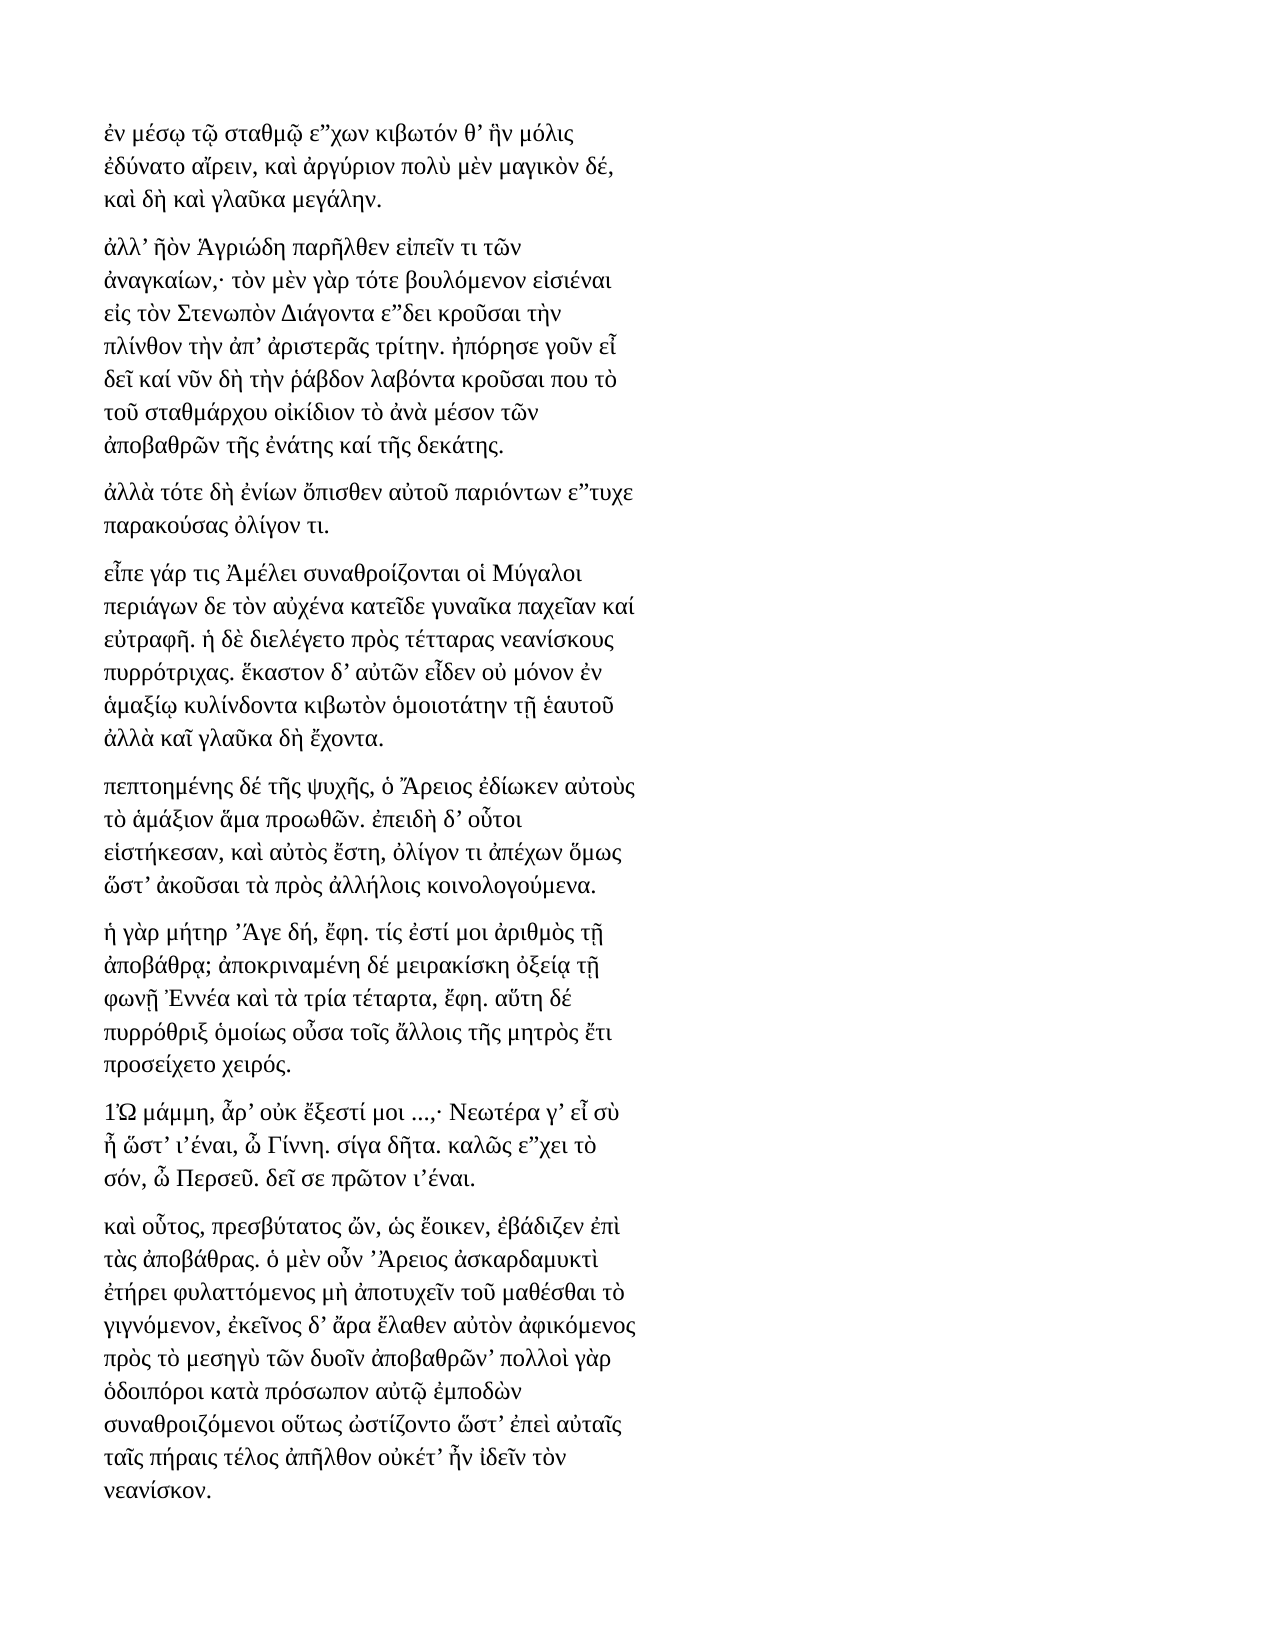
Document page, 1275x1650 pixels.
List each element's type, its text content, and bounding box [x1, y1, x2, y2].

table_cell καὶ οὗτος, πρεσβύτατος ὤν, ὡς ἔοικεν, ἐβάδιζεν ἐπὶ τὰς ἀποβάθρας. ὁ μὲν οὖν ’Ἀρειος ἀσκαρδαμυκτὶ ἐτήρει φυλαττόμενος μὴ ἀποτυχεῖν τοῦ μαθέσθαι τὸ γιγνόμενον, ἐκεῖνος δ’ ἄρα ἔλαθεν αὐτὸν ἀφικόμενος πρὸς τὸ μεσηγὺ τῶν δυοῖν ἀποβαθρῶν’ πολλοὶ γὰρ ὁδοιπόροι κατὰ πρόσωπον αὐτῷ ἐμποδὼν συναθροιζόμενοι οὕτως ὠστίζοντο ὥστ’ ἐπεὶ αὐταῖς ταῖς πήραις τέλος ἀπῆλθον οὐκέτ’ ἦν ἰδεῖν τὸν νεανίσκον. [104, 1211, 637, 1523]
table_cell ἡ γὰρ μήτηρ ’Άγε δή, ἔφη. τίς ἐστί μοι ἀριθμὸς τῇ ἀποβάθρᾳ; ἀποκριναμένη δέ μειρακίσκη ὀξείᾳ τῇ φωνῇ Ἐννέα καὶ τὰ τρία τέταρτα, ἔφη. αὕτη δέ πυρρόθριξ ὁμοίως οὖσα τοῖς ἄλλοις τῆς μητρὸς ἔτι προσείχετο χειρός. [104, 918, 637, 1097]
table_cell πεπτοημένης δέ τῆς ψυχῆς, ὁ Ἄρειος ἐδίωκεν αὐτοὺς τὸ ἁμάξιον ἅμα προωθῶν. ἐπειδὴ δ’ οὗτοι εἱστήκεσαν, καὶ αὐτὸς ἔστη, ὀλίγον τι ἀπέχων ὅμως ὥστ’ ἀκοῦσαι τὰ πρὸς ἀλλήλοις κοινολογούμενα. [104, 771, 637, 917]
table_cell ἀλλ’ ῆὸν Ἁγριώδη παρῆλθεν εἰπεῖν τι τῶν ἀναγκαίων,· τὸν μὲν γὰρ τότε βουλόμενον εἰσιέναι εἰς τὸν Στενωπὸν Διάγοντα ε”δει κροῦσαι τὴν πλίνθον τὴν ἀπ’ ἀριστερᾶς τρίτην. ἠπόρησε γοῦν εἶ δεῖ καί νῦν δὴ τὴν ῥάβδον λαβόντα κροῦσαι που τὸ τοῦ σταθμάρχου οἰκίδιον τὸ ἀνὰ μέσον τῶν ἀποβαθρῶν τῆς ἐνάτης καί τῆς δεκάτης. [104, 232, 637, 477]
table_cell [638, 232, 1157, 477]
table_cell [638, 558, 1157, 771]
table_cell 1Ὠ μάμμη, ἆρ’ οὐκ ἔξεστί μοι ...,· Νεωτέρα γ’ εἶ σὺ ἦ ὥστ’ ι’έναι, ὦ Γίννη. σίγα δῆτα. καλῶς ε”χει τὸ σόν, ὦ Περσεῦ. δεῖ σε πρῶτον ι’έναι. [104, 1097, 637, 1211]
table_cell ἐν μέσῳ τῷ σταθμῷ ε”χων κιβωτόν θ’ ἣν μόλις ἐδύνατο αἴρειν, καὶ ἀργύριον πολὺ μὲν μαγικὸν δέ, καὶ δὴ καὶ γλαῦκα μεγάλην. [104, 118, 637, 232]
table_cell [638, 118, 1157, 232]
table_cell εἶπε γάρ τις Ἀμέλει συναθροίζονται οἱ Μύγαλοι περιάγων δε τὸν αὐχένα κατεῖδε γυναῖκα παχεῖαν καί εὐτραφῆ. ἡ δὲ διελέγετο πρὸς τέτταρας νεανίσκους πυρρότριχας. ἕκαστον δ’ αὐτῶν εἶδεν οὐ μόνον ἐν ἁμαξίῳ κυλίνδοντα κιβωτὸν ὁμοιοτάτην τῇ ἑαυτοῦ ἀλλὰ καῖ γλαῦκα δὴ ἔχοντα. [104, 558, 637, 771]
table_cell [638, 1211, 1157, 1523]
table_cell [638, 771, 1157, 917]
table_cell [638, 478, 1157, 558]
table_cell ἀλλὰ τότε δὴ ἐνίων ὄπισθεν αὐτοῦ παριόντων ε”τυχε παρακούσας ὀλίγον τι. [104, 478, 637, 558]
table_cell [638, 1097, 1157, 1211]
table_cell [638, 918, 1157, 1097]
